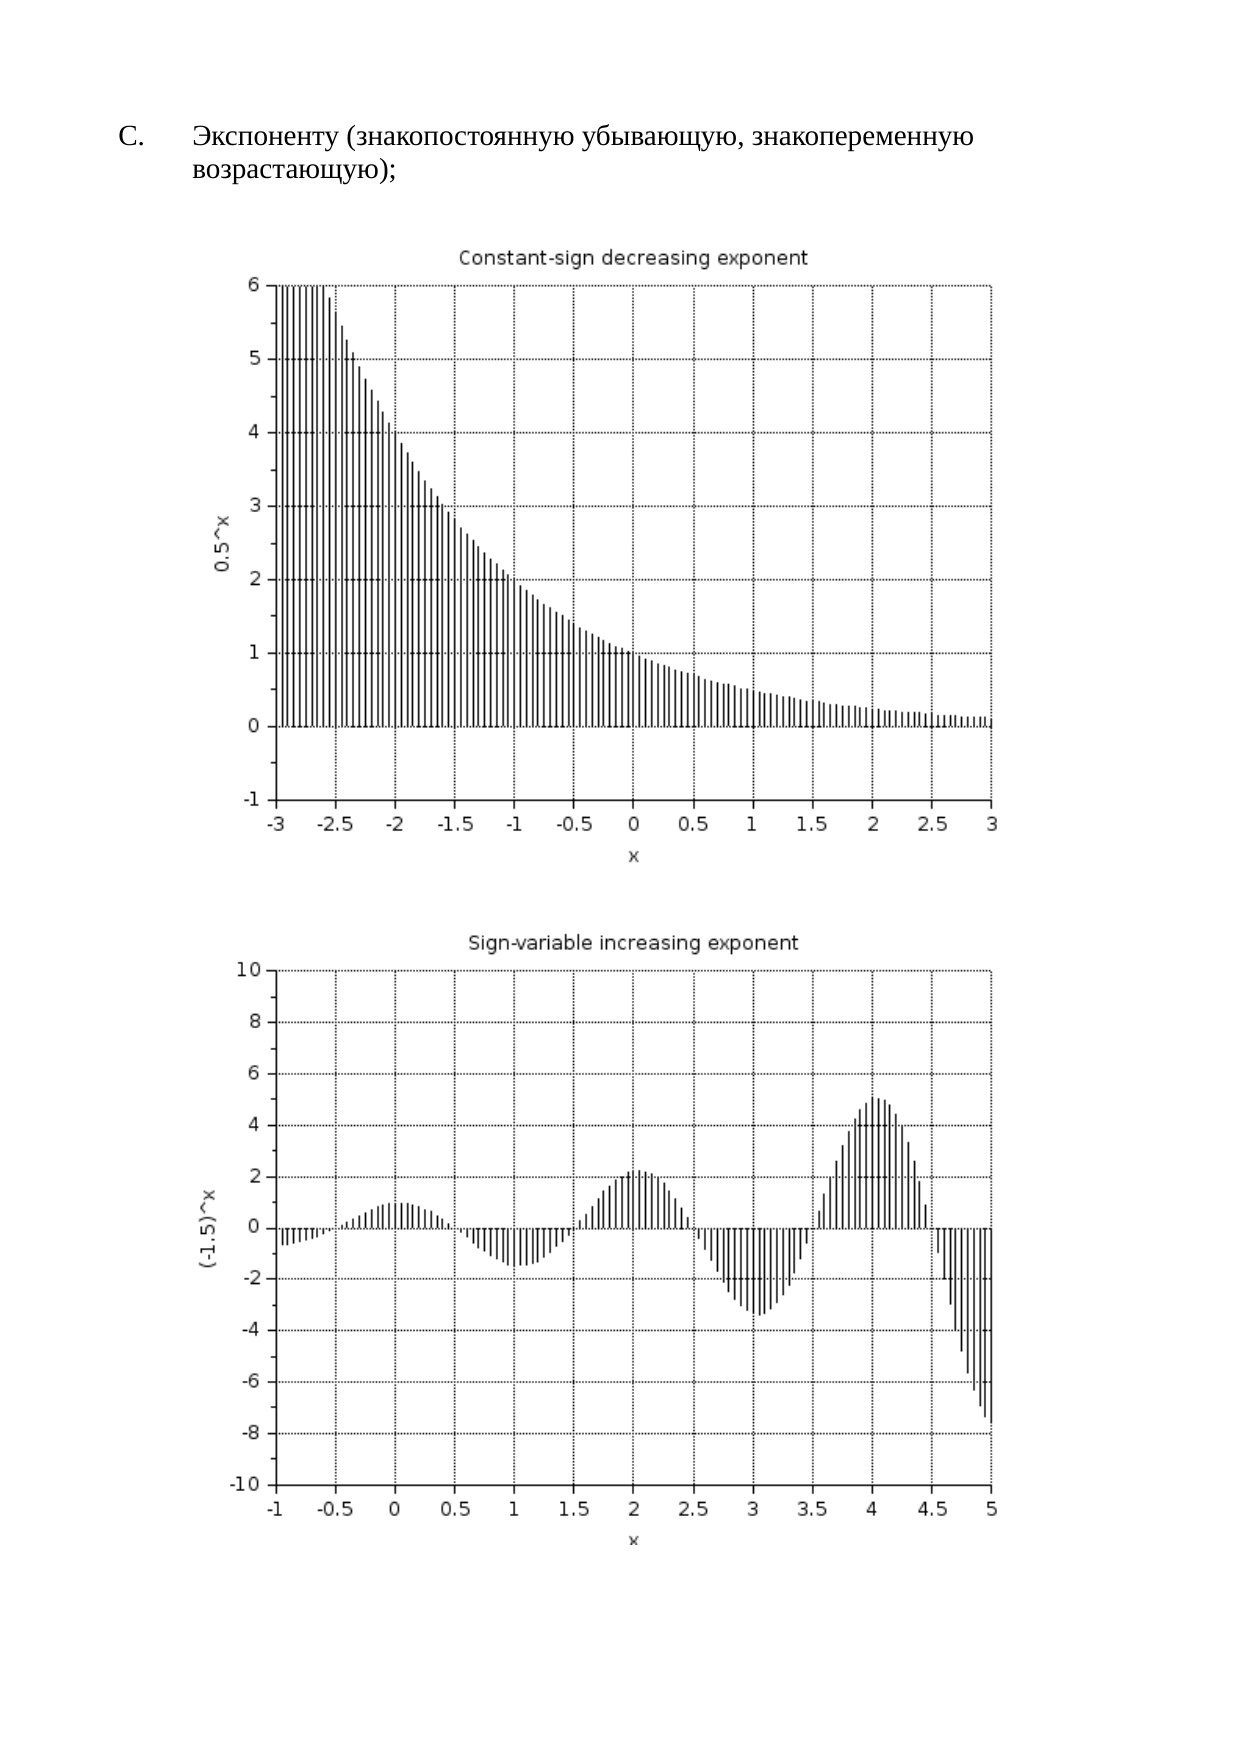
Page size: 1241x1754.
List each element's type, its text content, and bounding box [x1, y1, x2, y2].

text C. Экспоненту (знакопостоянную убывающую, знакопеременную [118, 118, 1122, 152]
text возрастающую); [118, 152, 1122, 185]
picture [182, 218, 1058, 1545]
